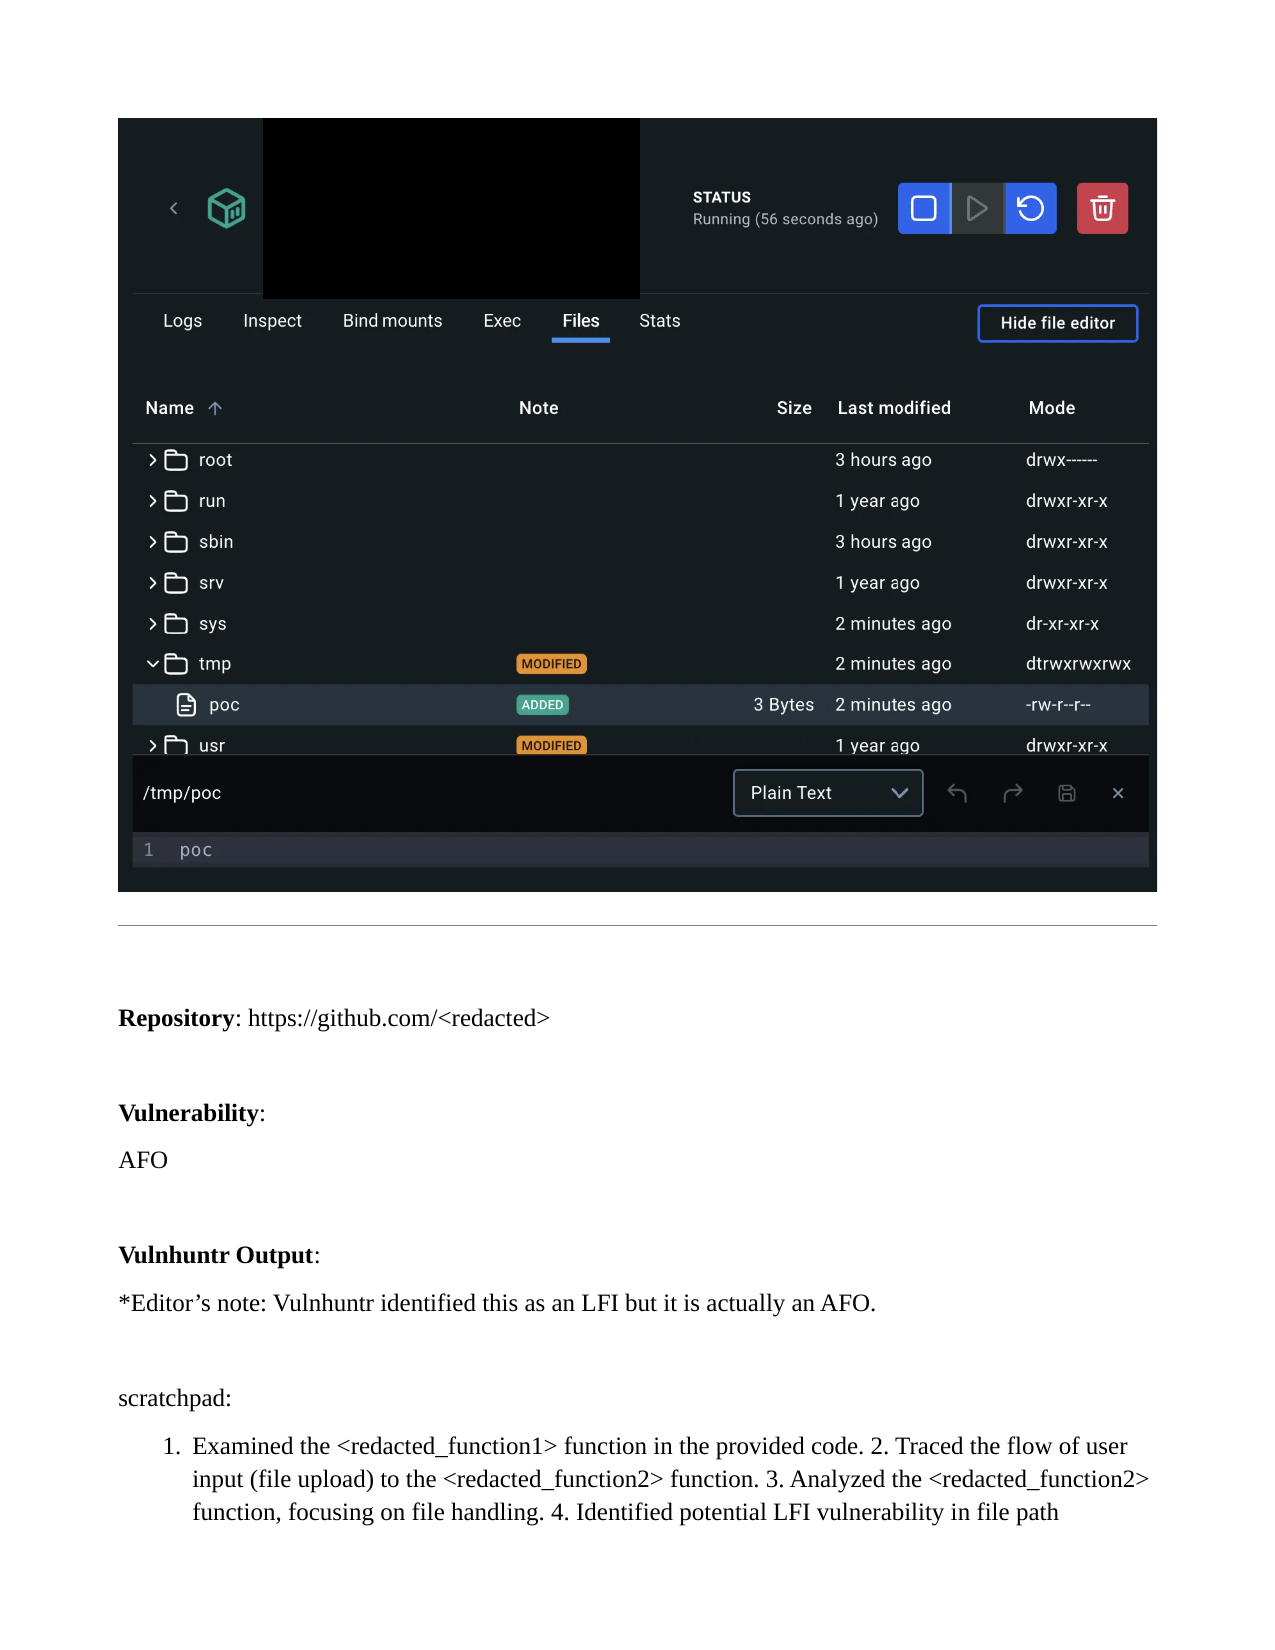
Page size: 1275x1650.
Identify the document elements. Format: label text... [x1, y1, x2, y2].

text Repository: https://github.com/<redacted> [118, 1003, 1157, 1031]
text Vulnhuntr Output: [118, 1241, 1157, 1269]
list Examined the <redacted_function1> function in the provided code. 2. Traced the flow of user input (file upload) to the <redacted_function2> function. 3. Analyzed the <redacted_function2> function, focusing on file handling. 4. Identified potential LFI vulnerability in file path [162, 1431, 1157, 1526]
text *Editor’s note: Vulnhuntr identified this as an LFI but it is actually an AFO. [118, 1288, 1157, 1317]
text Vulnerability: [118, 1098, 1157, 1127]
text AFO [118, 1145, 1157, 1174]
text scratchpad: [118, 1383, 1157, 1412]
picture [118, 118, 1158, 892]
